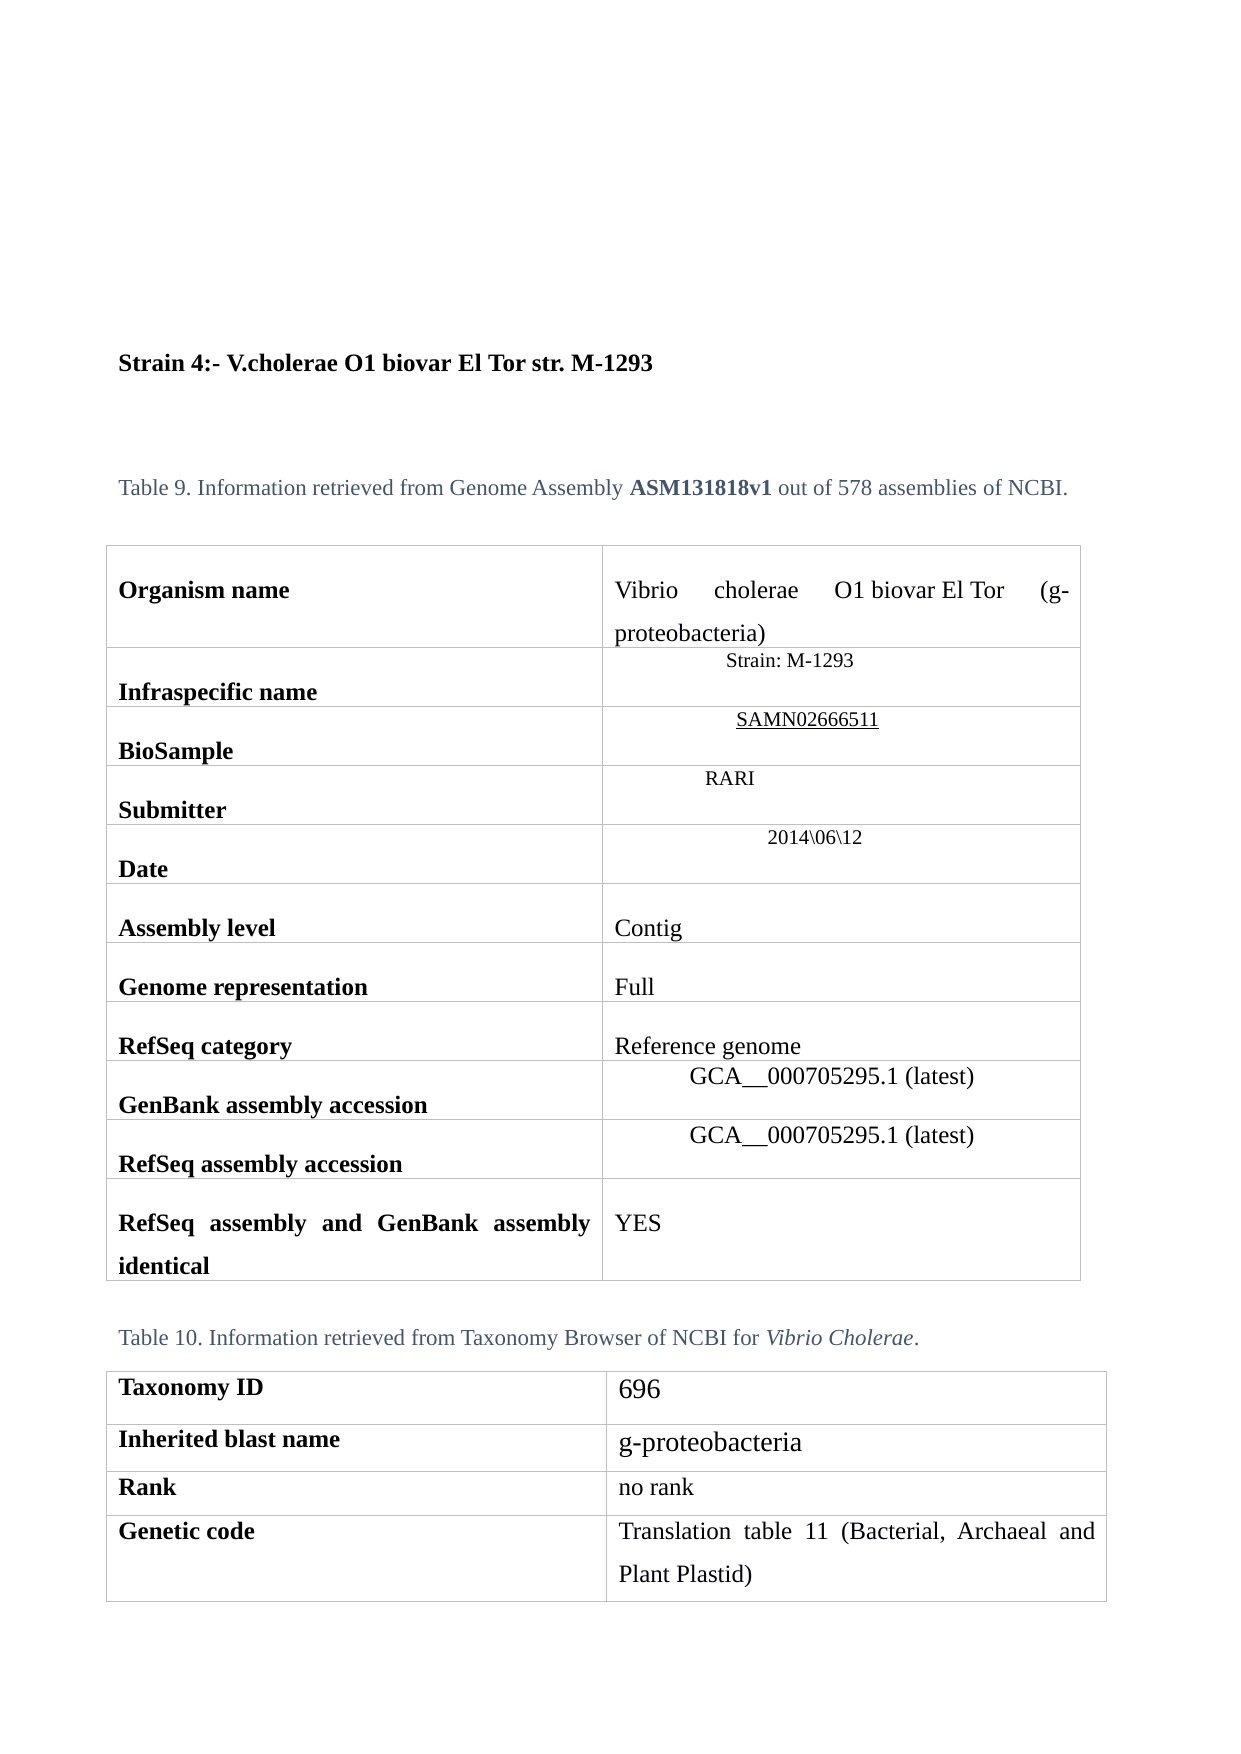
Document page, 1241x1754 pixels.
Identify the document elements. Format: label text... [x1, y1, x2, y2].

table_header Vibrio cholerae O1 biovar El Tor (g-proteobacteria) [603, 546, 1080, 647]
table_header Organism name [107, 546, 602, 647]
table_cell GenBank assembly accession [107, 1061, 602, 1119]
table_header Taxonomy ID [107, 1372, 606, 1423]
table_cell 2014\06\12 [603, 825, 1080, 883]
table_cell Rank [107, 1472, 606, 1515]
table_cell GCA__000705295.1 (latest) [603, 1061, 1080, 1119]
table_cell Genetic code [107, 1516, 606, 1601]
table_cell Translation table 11 (Bacterial, Archaeal and Plant Plastid) [607, 1516, 1106, 1601]
table_cell Strain: M-1293 [603, 648, 1080, 706]
table_cell Assembly level [107, 884, 602, 942]
text Table 10. Information retrieved from Taxonomy Browser of NCBI for Vibrio Cholerae. [118, 1324, 1122, 1350]
table_cell SAMN02666511 [603, 707, 1080, 765]
table_cell YES [603, 1179, 1080, 1280]
subtitle Strain 4:- V.cholerae O1 biovar El Tor str. M-1293 [118, 348, 1122, 377]
table_cell g-proteobacteria [607, 1425, 1106, 1471]
table_cell Genome representation [107, 943, 602, 1001]
table_cell RefSeq assembly accession [107, 1120, 602, 1178]
table_cell RARI [603, 766, 1080, 824]
table_cell RefSeq category [107, 1002, 602, 1060]
table_cell Contig [603, 884, 1080, 942]
table_cell Submitter [107, 766, 602, 824]
table_cell GCA__000705295.1 (latest) [603, 1120, 1080, 1178]
table_header 696 [607, 1372, 1106, 1423]
table_cell Infraspecific name [107, 648, 602, 706]
table_cell Inherited blast name [107, 1425, 606, 1471]
table_cell Date [107, 825, 602, 883]
table_cell RefSeq assembly and GenBank assembly identical [107, 1179, 602, 1280]
table_cell no rank [607, 1472, 1106, 1515]
text Table 9. Information retrieved from Genome Assembly ASM131818v1 out of 578 assemblies of NCBI. [118, 474, 1122, 500]
table_cell Full [603, 943, 1080, 1001]
table_cell BioSample [107, 707, 602, 765]
table_cell Reference genome [603, 1002, 1080, 1060]
